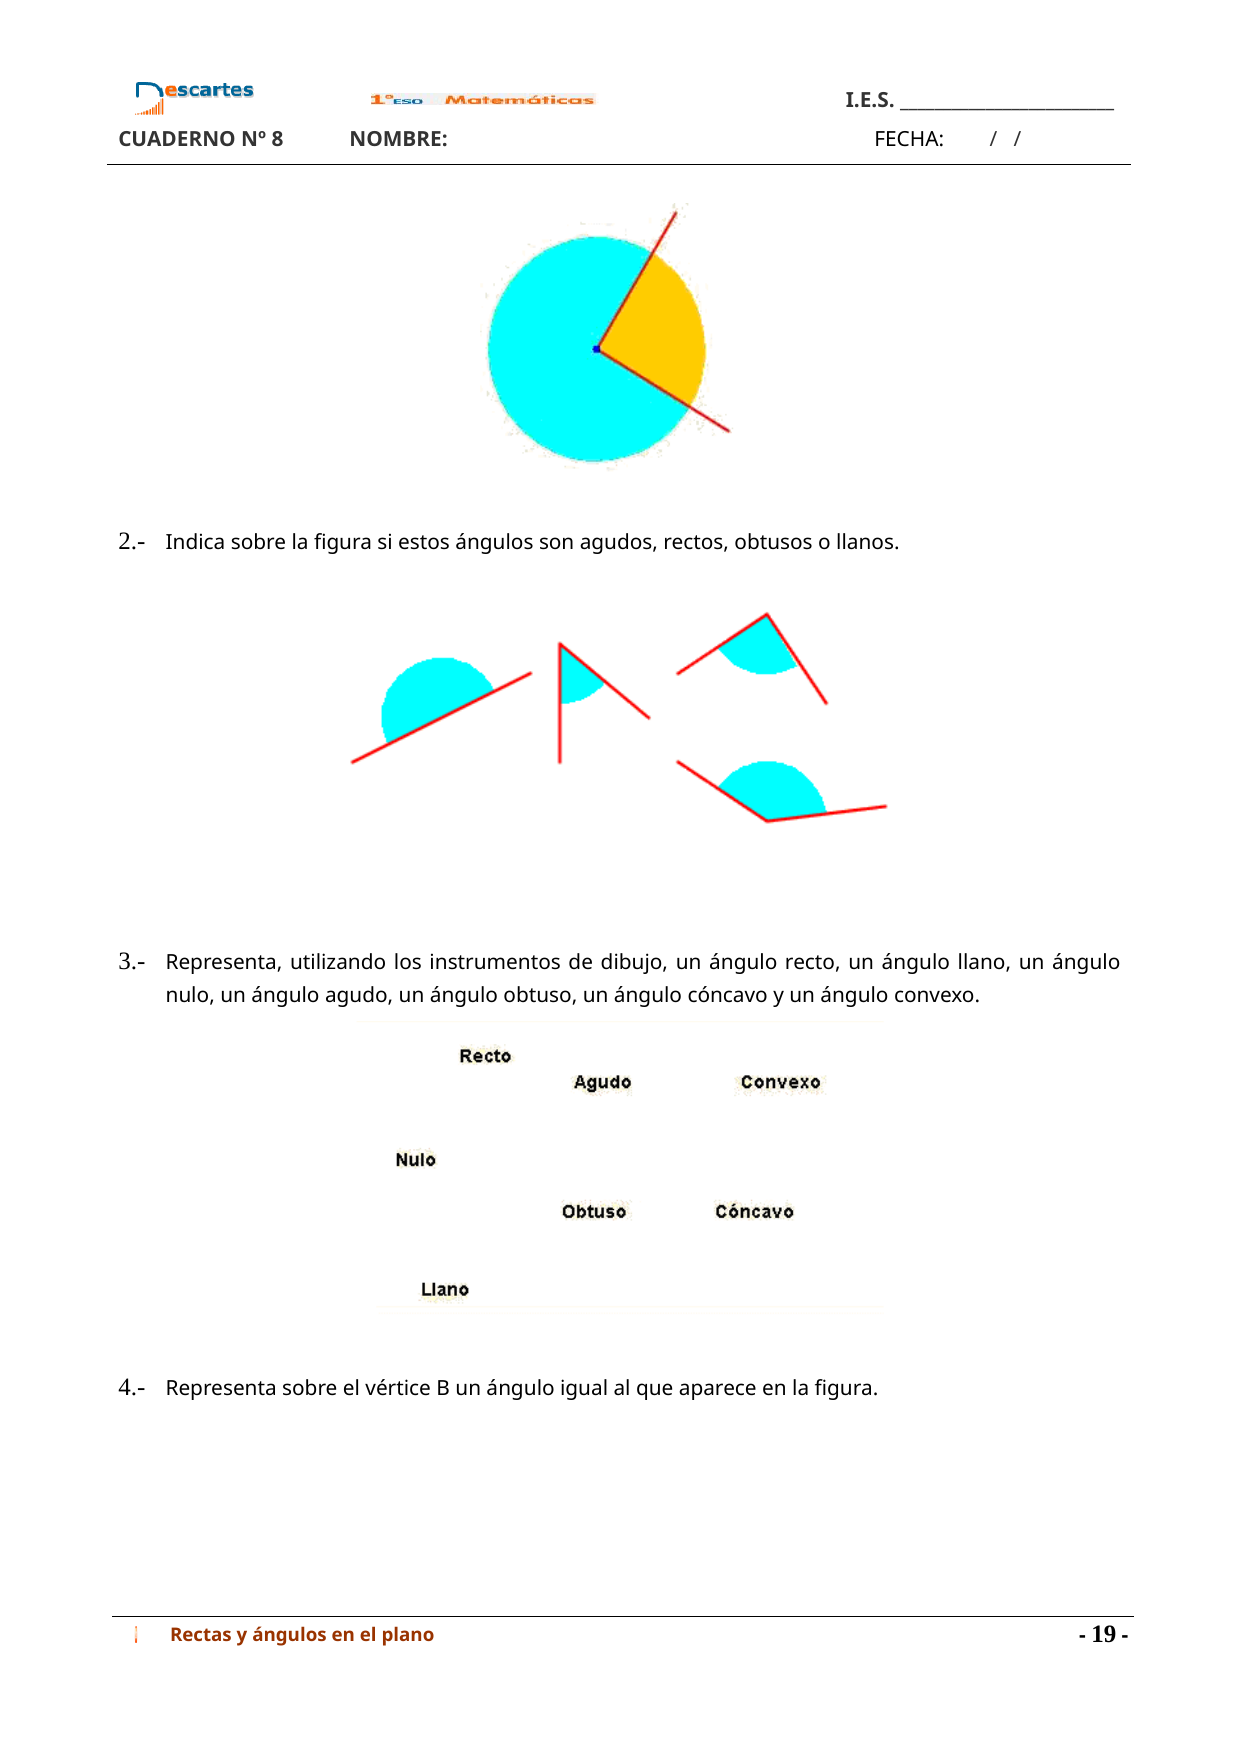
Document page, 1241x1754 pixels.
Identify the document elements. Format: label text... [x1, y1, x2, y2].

picture [134, 1626, 138, 1643]
picture [458, 203, 782, 481]
text 2.- Indica sobre la figura si estos ángulos son agudos, rectos, obtusos o llanos. [118, 526, 1122, 555]
picture [134, 82, 257, 115]
picture [371, 93, 599, 105]
text 3.- Representa, utilizando los instrumentos de dibujo, un ángulo recto, un ángulo llano, un ángulo nulo, un ángulo agudo, un ángulo obtuso, un ángulo cóncavo y un ángulo convexo. [118, 946, 1122, 1008]
text 4.- Representa sobre el vértice B un ángulo igual al que aparece en la figura. [118, 1372, 1122, 1402]
picture [356, 1021, 884, 1327]
picture [336, 568, 904, 868]
